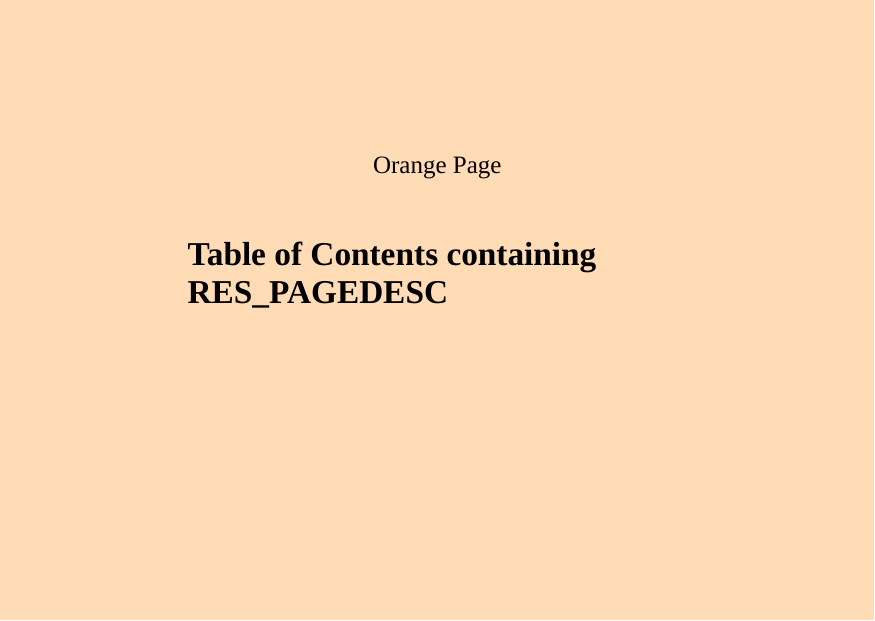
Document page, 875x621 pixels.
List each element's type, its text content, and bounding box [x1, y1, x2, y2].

subtitle Table of Contents containing RES_PAGEDESC [187, 234, 687, 311]
